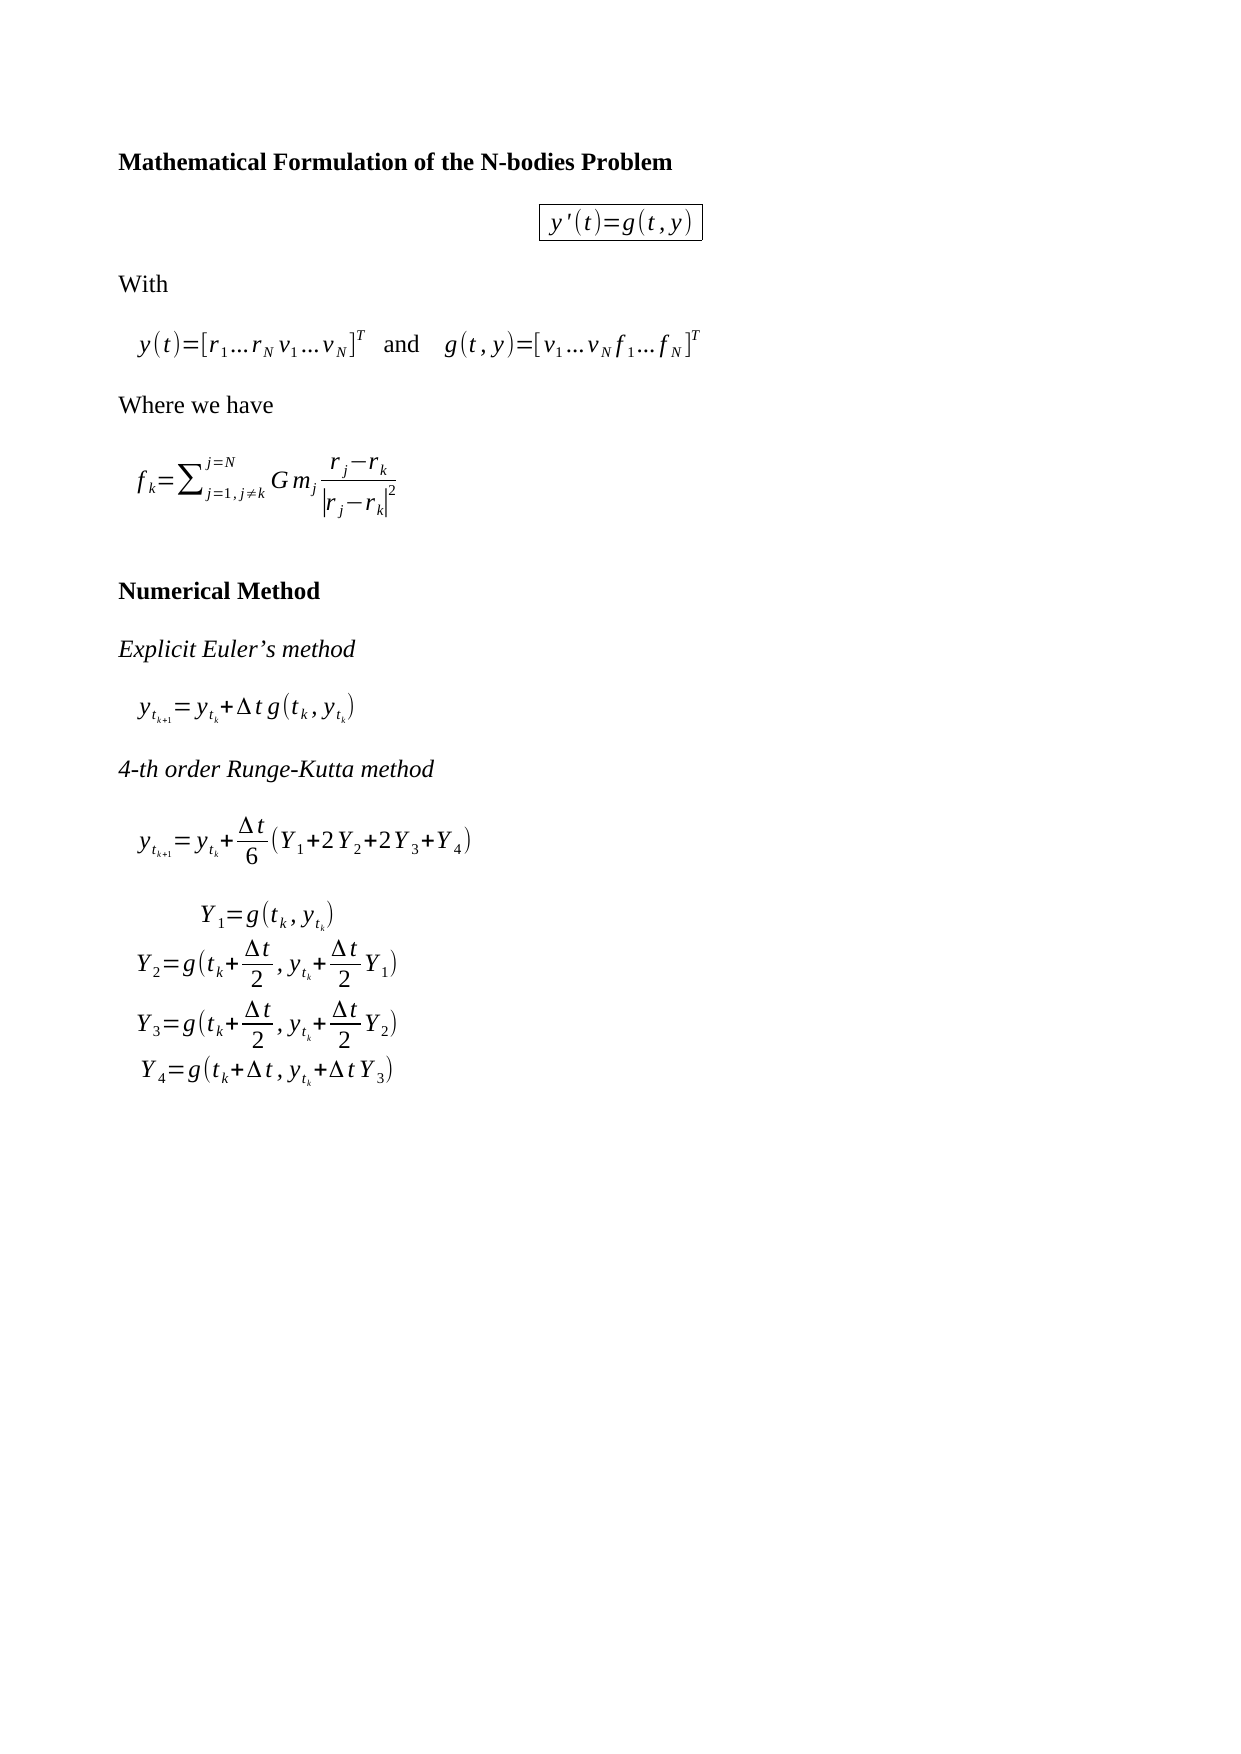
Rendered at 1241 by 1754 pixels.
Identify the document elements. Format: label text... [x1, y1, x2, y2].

text Mathematical Formulation of the N-bodies Problem [118, 147, 1122, 176]
text and [118, 327, 1122, 361]
text Numerical Method [118, 576, 1122, 605]
text Where we have [118, 390, 1122, 419]
text Explicit Euler’s method [118, 634, 1122, 663]
text With [118, 269, 1122, 298]
text 4-th order Runge-Kutta method [118, 754, 1122, 783]
